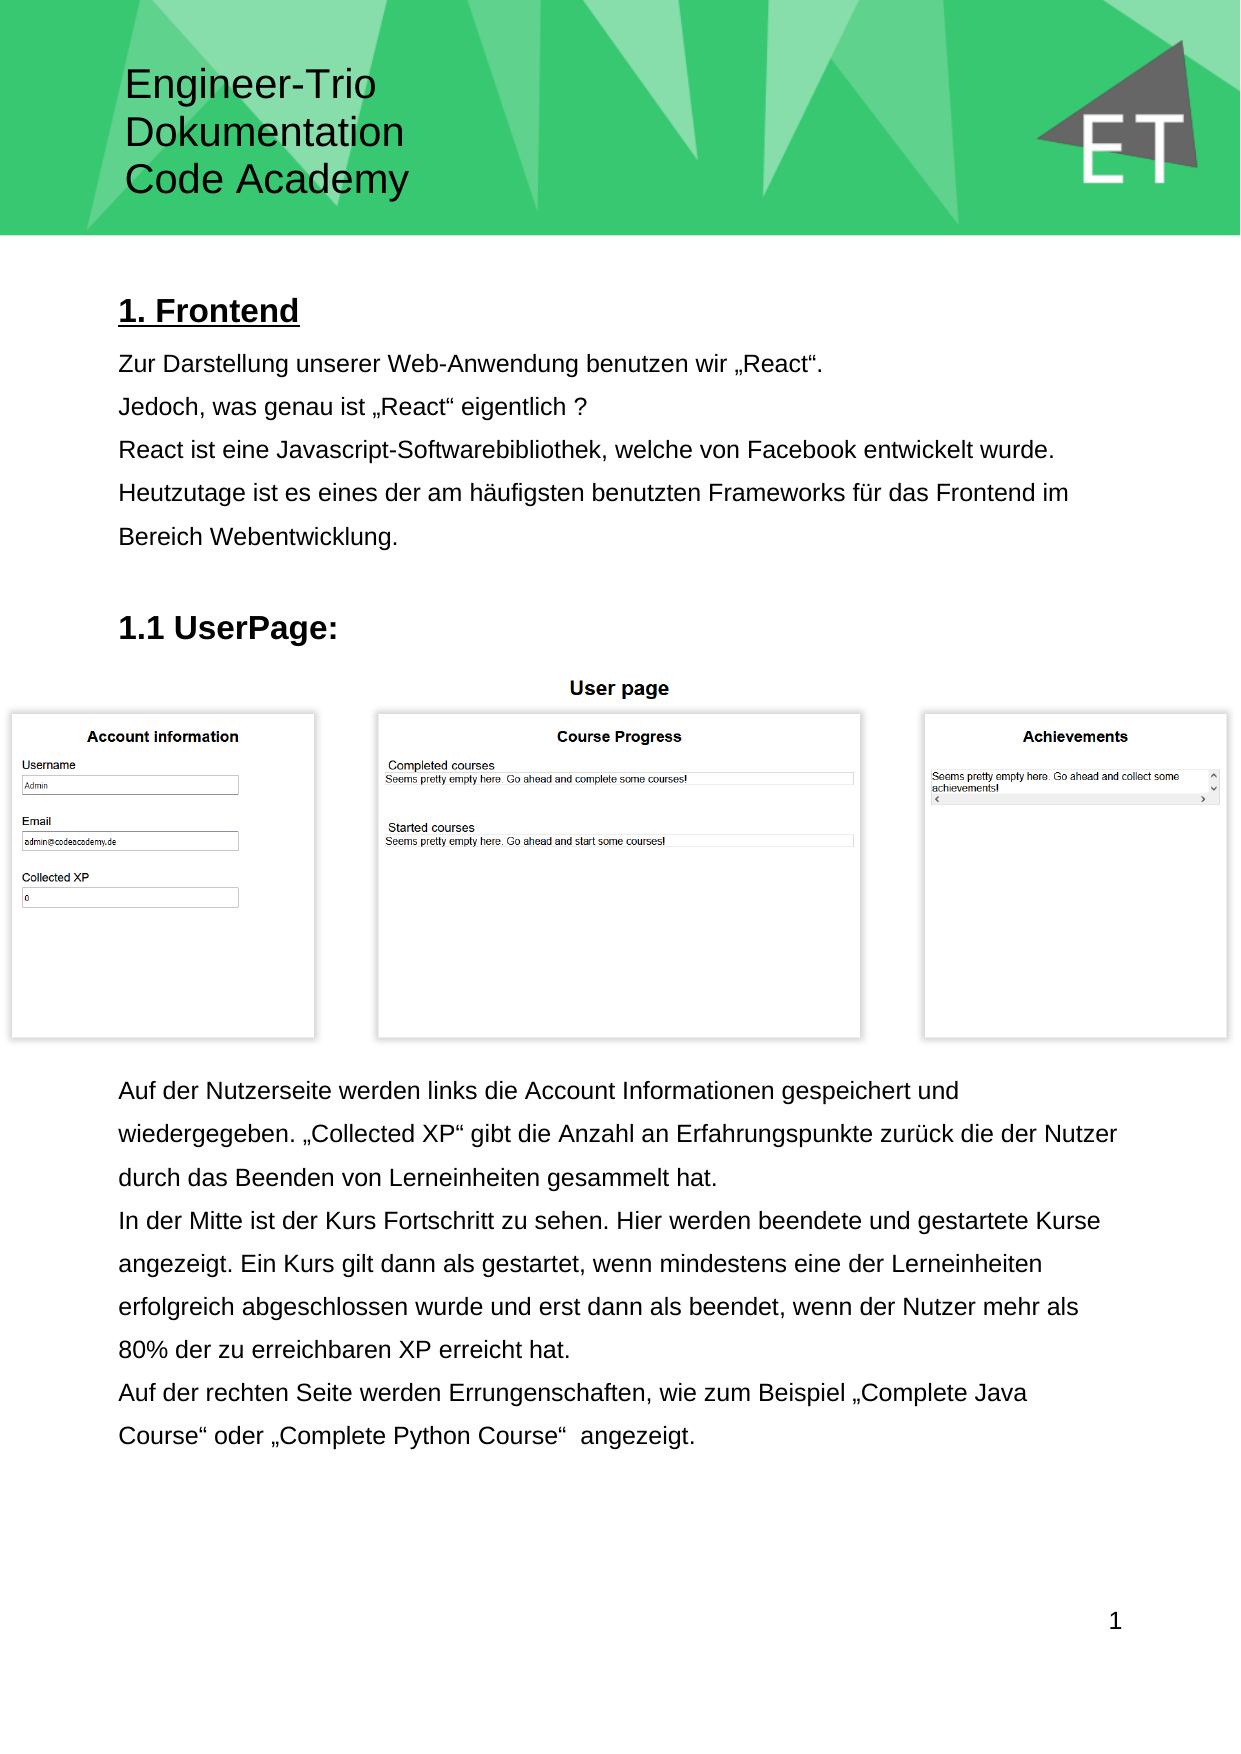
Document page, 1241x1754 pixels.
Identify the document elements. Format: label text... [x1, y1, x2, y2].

text Auf der Nutzerseite werden links die Account Informationen gespeichert und wiedergegeben. „Collected XP“ gibt die Anzahl an Erfahrungspunkte zurück die der Nutzer durch das Beenden von Lerneinheiten gesammelt hat. [118, 1062, 1122, 1191]
text 1. Frontend [118, 291, 1122, 330]
text Auf der rechten Seite werden Errungenschaften, wie zum Beispiel „Complete Java Course“ oder „Complete Python Course“ angezeigt. [118, 1378, 1122, 1450]
text Zur Darstellung unserer Web-Anwendung benutzen wir „React“. [118, 349, 1122, 378]
text In der Mitte ist der Kurs Fortschritt zu sehen. Hier werden beendete und gestartete Kurse angezeigt. Ein Kurs gilt dann als gestartet, wenn mindestens eine der Lerneinheiten erfolgreich abgeschlossen wurde und erst dann als beendet, wenn der Nutzer mehr als 80% der zu erreichbaren XP erreicht hat. [118, 1206, 1122, 1364]
text React ist eine Javascript-Softwarebibliothek, welche von Facebook entwickelt wurde. Heutzutage ist es eines der am häufigsten benutzten Frameworks für das Frontend im Bereich Webentwicklung. [118, 435, 1122, 550]
picture [0, 0, 1241, 1754]
text 1.1 UserPage: [118, 608, 1122, 646]
text Jedoch, was genau ist „React“ eigentlich ? [118, 392, 1122, 421]
